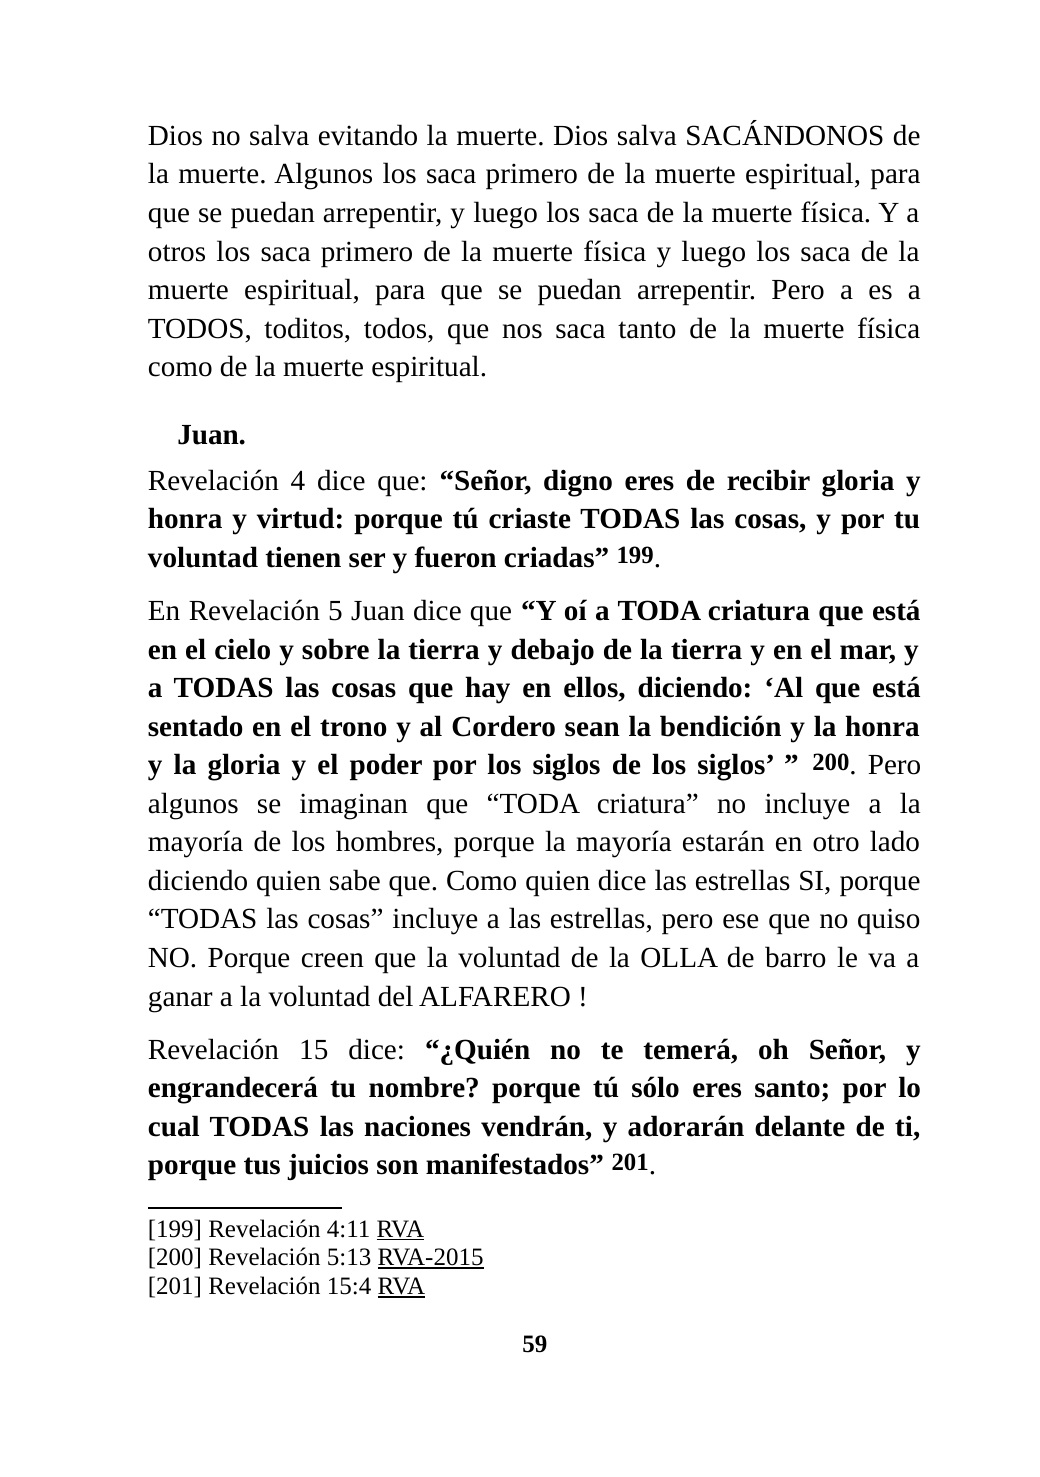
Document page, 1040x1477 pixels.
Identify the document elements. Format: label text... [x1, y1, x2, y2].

text Revelación 4:11 RVA [148, 1214, 921, 1242]
text Revelación 5:13 RVA-2015 [148, 1242, 921, 1271]
text Revelación 4 dice que: “Señor, digno eres de recibir gloria y honra y virtud: porque tú criaste TODAS las cosas, y por tu voluntad tienen ser y fueron criadas” . [148, 463, 921, 574]
text Revelación 15:4 RVA [148, 1271, 921, 1300]
subtitle Juan. [177, 417, 921, 451]
text Revelación 15 dice: “¿Quién no te temerá, oh Señor, y engrandecerá tu nombre? porque tú sólo eres santo; por lo cual TODAS las naciones vendrán, y adorarán delante de ti, porque tus juicios son manifestados” . [148, 1032, 921, 1181]
text Dios no salva evitando la muerte. Dios salva SACÁNDONOS de la muerte. Algunos los saca primero de la muerte espiritual, para que se puedan arrepentir, y luego los saca de la muerte física. Y a otros los saca primero de la muerte física y luego los saca de la muerte espiritual, para que se puedan arrepentir. Pero a es a TODOS, toditos, todos, que nos saca tanto de la muerte física como de la muerte espiritual. [148, 118, 921, 383]
text En Revelación 5 Juan dice que “Y oí a TODA criatura que está en el cielo y sobre la tierra y debajo de la tierra y en el mar, y a TODAS las cosas que hay en ellos, diciendo: ‘Al que está sentado en el trono y al Cordero sean la bendición y la honra y la gloria y el poder por los siglos de los siglos’ ” . Pero algunos se imaginan que “TODA criatura” no incluye a la mayoría de los hombres, porque la mayoría estarán en otro lado diciendo quien sabe que. Como quien dice las estrellas SI, porque “TODAS las cosas” incluye a las estrellas, pero ese que no quiso NO. Porque creen que la voluntad de la OLLA de barro le va a ganar a la voluntad del ALFARERO ! [148, 593, 921, 1012]
